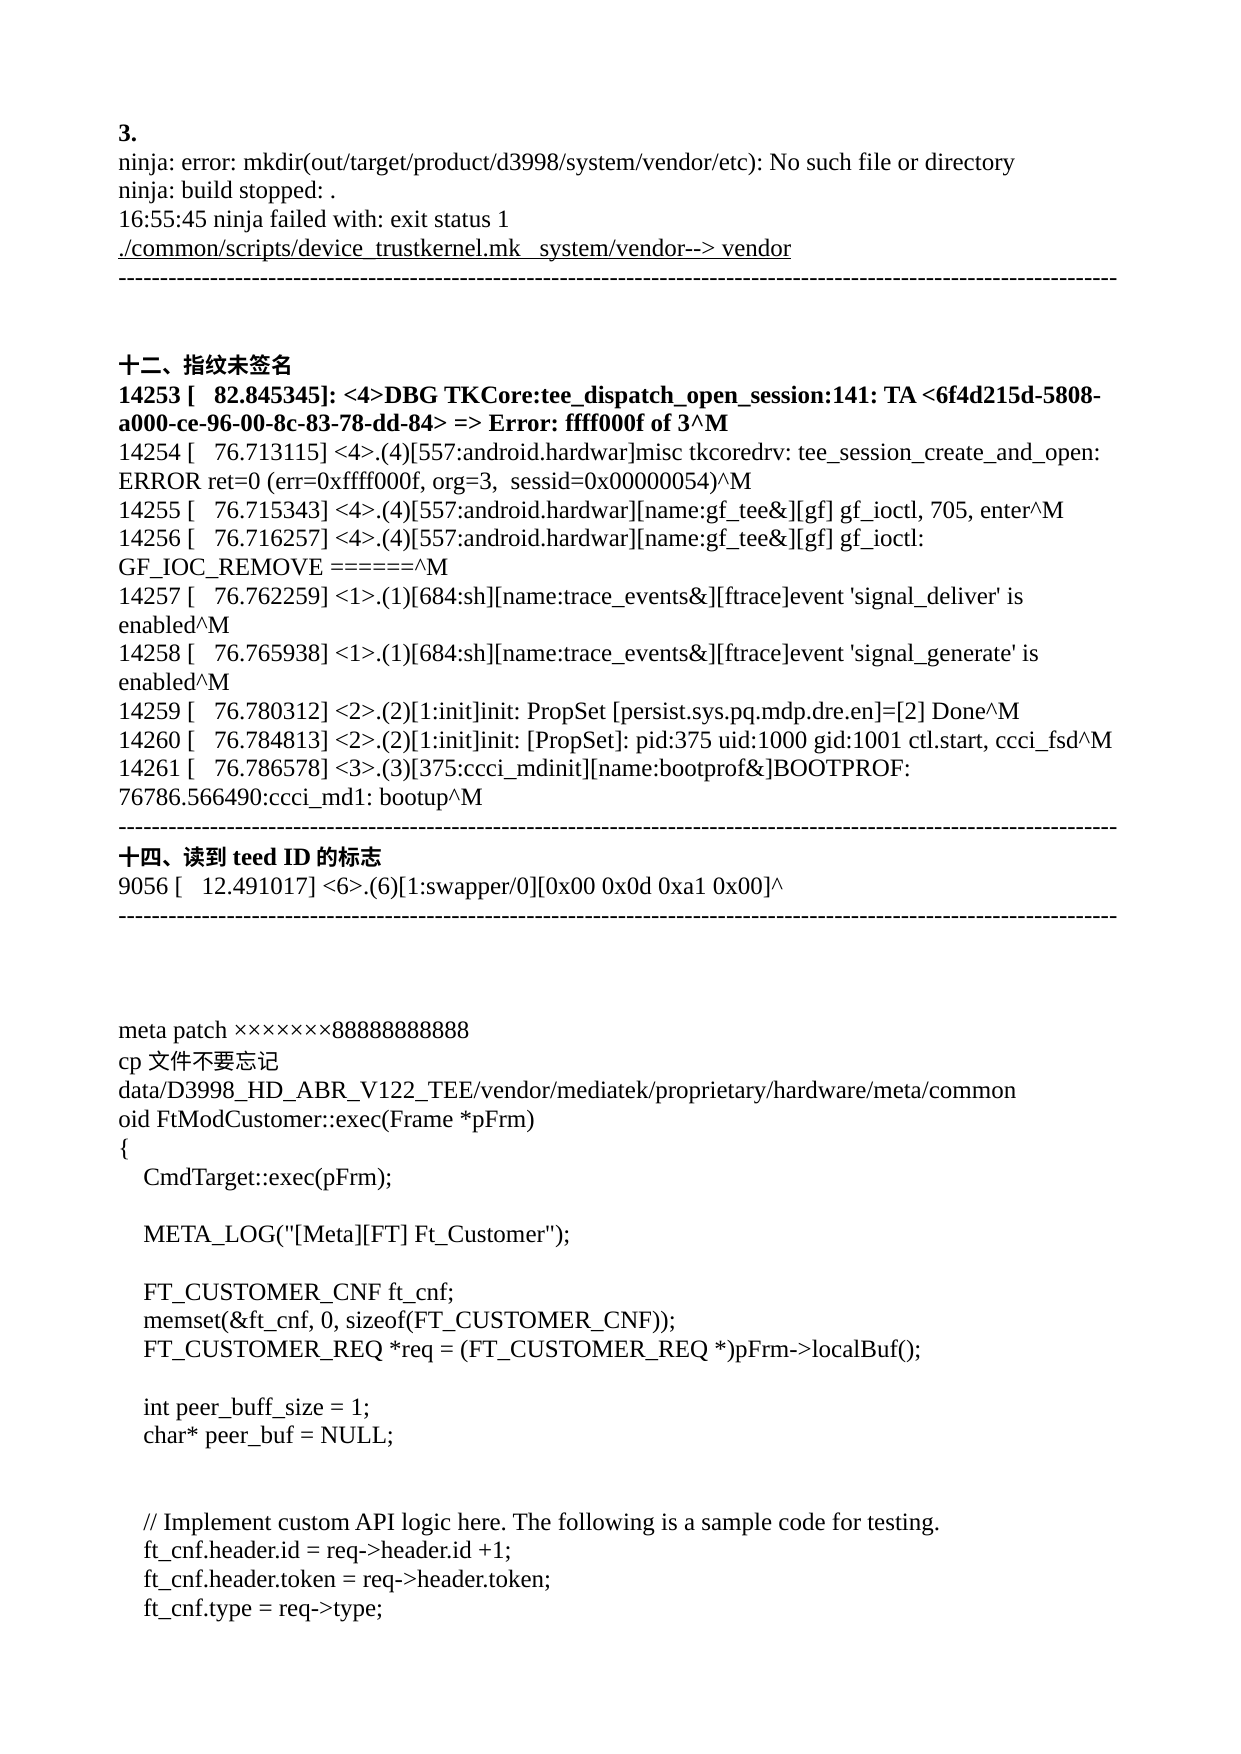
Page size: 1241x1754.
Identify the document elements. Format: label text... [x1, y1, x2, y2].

text 14257 [ 76.762259] <1>.(1)[684:sh][name:trace_events&][ftrace]event 'signal_deliver' is enabled^M [118, 581, 1122, 638]
text ft_cnf.header.token = req->header.token; [118, 1564, 1122, 1593]
text 9056 [ 12.491017] <6>.(6)[1:swapper/0][0x00 0x0d 0xa1 0x00]^ [118, 871, 1122, 900]
text 14260 [ 76.784813] <2>.(2)[1:init]init: [PropSet]: pid:375 uid:1000 gid:1001 ctl.start, ccci_fsd^M [118, 725, 1122, 753]
text ------------------------------------------------------------------------------------------------------------------------ [118, 811, 1122, 840]
text int peer_buff_size = 1; [118, 1392, 1122, 1421]
text cp 文件不要忘记 [118, 1044, 1122, 1076]
text CmdTarget::exec(pFrm); [118, 1162, 1122, 1191]
text 16:55:45 ninja failed with: exit status 1 [118, 204, 1122, 233]
text ft_cnf.type = req->type; [118, 1593, 1122, 1622]
text 十四、读到 teed ID的标志 [118, 840, 1122, 871]
text ft_cnf.header.id = req->header.id +1; [118, 1536, 1122, 1564]
text 3. [118, 118, 1122, 147]
text ninja: build stopped: . [118, 176, 1122, 204]
text 14259 [ 76.780312] <2>.(2)[1:init]init: PropSet [persist.sys.pq.mdp.dre.en]=[2] Done^M [118, 696, 1122, 725]
text memset(&ft_cnf, 0, sizeof(FT_CUSTOMER_CNF)); [118, 1306, 1122, 1334]
text 76786.566490:ccci_md1: bootup^M [118, 782, 1122, 811]
text ./common/scripts/device_trustkernel.mk system/vendor--> vendor [118, 233, 1122, 262]
text FT_CUSTOMER_CNF ft_cnf; [118, 1277, 1122, 1306]
text { [118, 1133, 1122, 1162]
text 14255 [ 76.715343] <4>.(4)[557:android.hardwar][name:gf_tee&][gf] gf_ioctl, 705, enter^M [118, 495, 1122, 523]
text 14256 [ 76.716257] <4>.(4)[557:android.hardwar][name:gf_tee&][gf] gf_ioctl: GF_IOC_REMOVE ======^M [118, 523, 1122, 581]
text 14261 [ 76.786578] <3>.(3)[375:ccci_mdinit][name:bootprof&]BOOTPROF: [118, 753, 1122, 782]
text char* peer_buf = NULL; [118, 1421, 1122, 1449]
text 十二、指纹未签名 14253 [ 82.845345]: <4>DBG TKCore:tee_dispatch_open_session:141: TA <6f4d215d-5808-a000-ce-96-00-8c-83-78-dd-84> => Error: ffff000f of 3^M [118, 348, 1122, 437]
text oid FtModCustomer::exec(Frame *pFrm) [118, 1104, 1122, 1133]
text META_LOG("[Meta][FT] Ft_Customer"); [118, 1219, 1122, 1248]
text ------------------------------------------------------------------------------------------------------------------------ [118, 262, 1122, 291]
text data/D3998_HD_ABR_V122_TEE/vendor/mediatek/proprietary/hardware/meta/common [118, 1076, 1122, 1104]
text ninja: error: mkdir(out/target/product/d3998/system/vendor/etc): No such file or directory [118, 147, 1122, 176]
text ------------------------------------------------------------------------------------------------------------------------ [118, 900, 1122, 929]
text meta patch ×××××××88888888888 [118, 1015, 1122, 1044]
text // Implement custom API logic here. The following is a sample code for testing. [118, 1507, 1122, 1536]
text 14258 [ 76.765938] <1>.(1)[684:sh][name:trace_events&][ftrace]event 'signal_generate' is enabled^M [118, 638, 1122, 696]
text FT_CUSTOMER_REQ *req = (FT_CUSTOMER_REQ *)pFrm->localBuf(); [118, 1334, 1122, 1363]
text 14254 [ 76.713115] <4>.(4)[557:android.hardwar]misc tkcoredrv: tee_session_create_and_open: ERROR ret=0 (err=0xffff000f, org=3, sessid=0x00000054)^M [118, 437, 1122, 495]
